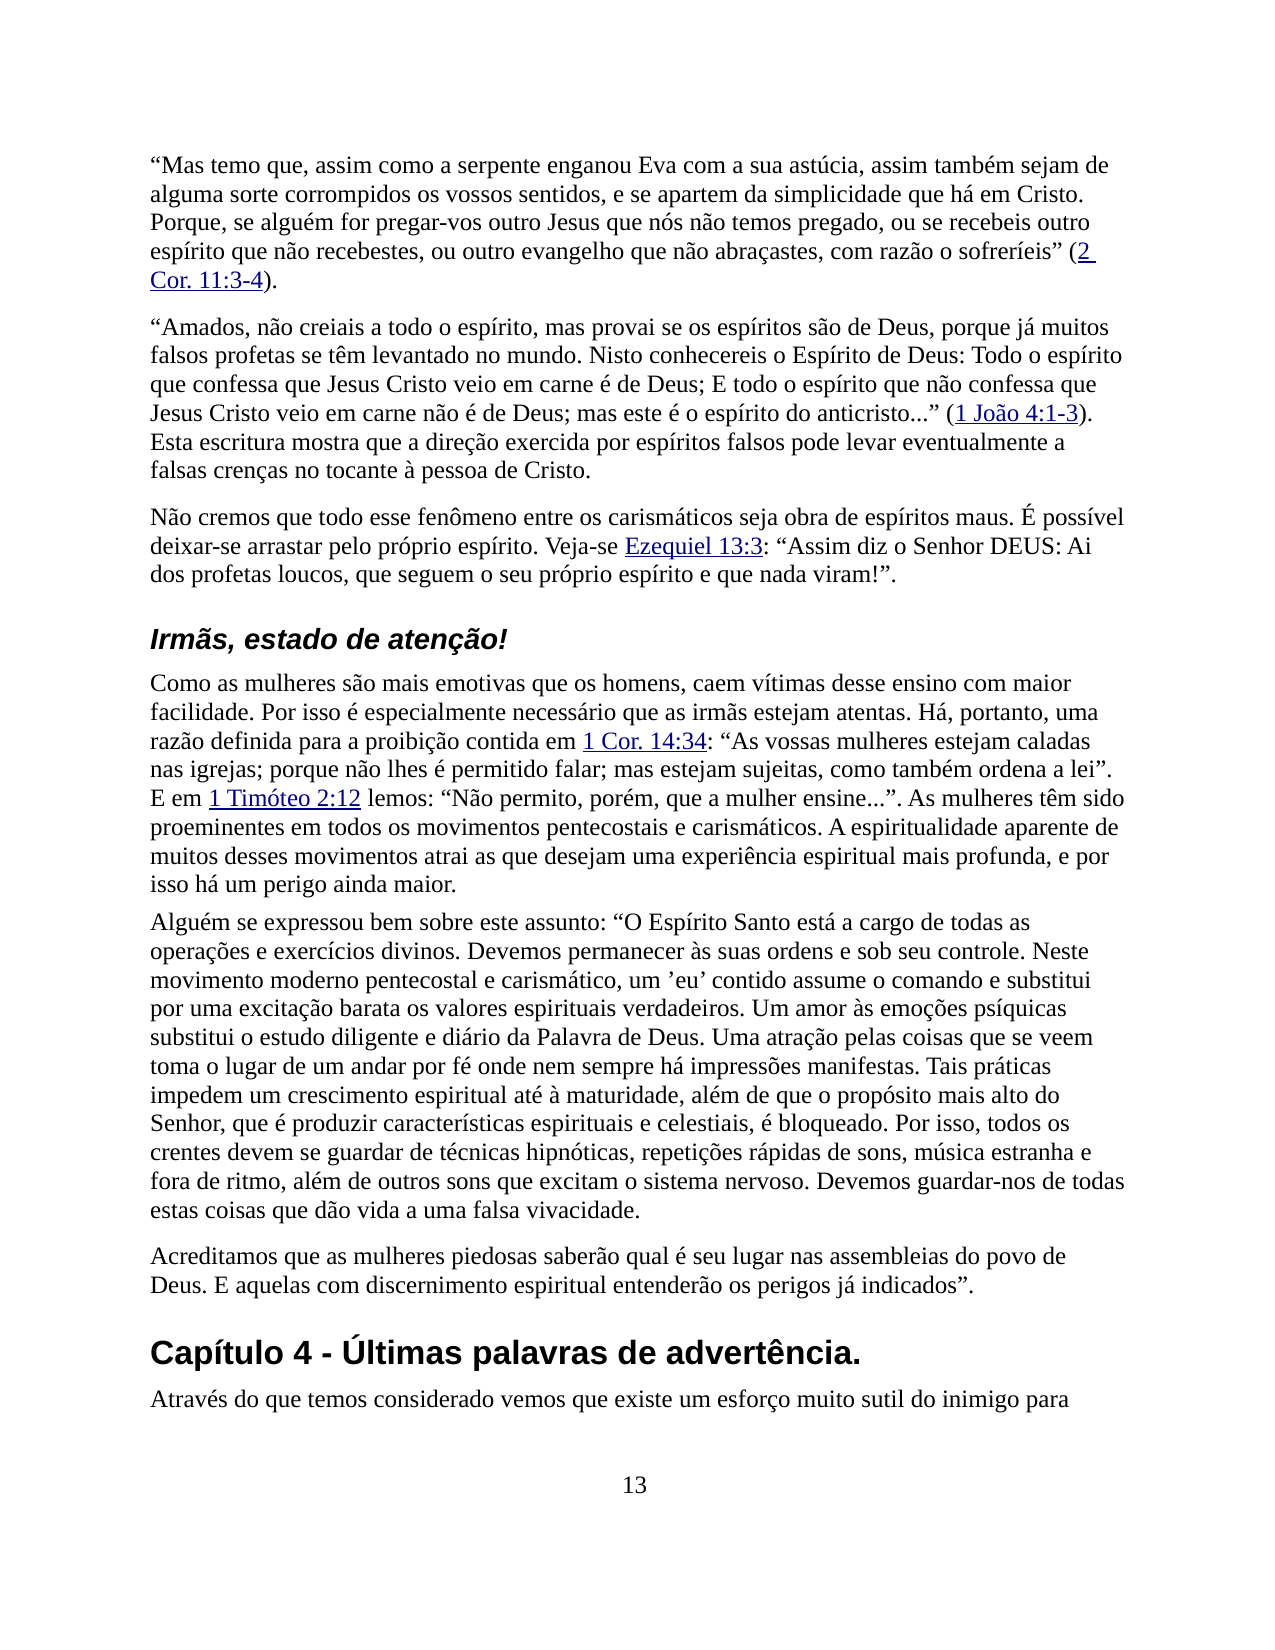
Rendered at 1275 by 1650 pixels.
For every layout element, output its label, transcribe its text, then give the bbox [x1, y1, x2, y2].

subtitle Capítulo 4 - Últimas palavras de advertência. [150, 1333, 1125, 1372]
subtitle Irmãs, estado de atenção! [150, 622, 1125, 656]
text Acreditamos que as mulheres piedosas saberão qual é seu lugar nas assembleias do povo de Deus. E aquelas com discernimento espiritual entenderão os perigos já indicados”. [150, 1241, 1125, 1299]
text Alguém se expressou bem sobre este assunto: “O Espírito Santo está a cargo de todas as operações e exercícios divinos. Devemos permanecer às suas ordens e sob seu controle. Neste movimento moderno pentecostal e carismático, um ’eu’ contido assume o comando e substitui por uma excitação barata os valores espirituais verdadeiros. Um amor às emoções psíquicas substitui o estudo diligente e diário da Palavra de Deus. Uma atração pelas coisas que se veem toma o lugar de um andar por fé onde nem sempre há impressões manifestas. Tais práticas impedem um crescimento espiritual até à maturidade, além de que o propósito mais alto do Senhor, que é produzir características espirituais e celestiais, é bloqueado. Por isso, todos os crentes devem se guardar de técnicas hipnóticas, repetições rápidas de sons, música estranha e fora de ritmo, além de outros sons que excitam o sistema nervoso. Devemos guardar-nos de todas estas coisas que dão vida a uma falsa vivacidade. [150, 907, 1125, 1223]
text “Amados, não creiais a todo o espírito, mas provai se os espíritos são de Deus, porque já muitos falsos profetas se têm levantado no mundo. Nisto conhecereis o Espírito de Deus: Todo o espírito que confessa que Jesus Cristo veio em carne é de Deus; E todo o espírito que não confessa que Jesus Cristo veio em carne não é de Deus; mas este é o espírito do anticristo...” (1 João 4:1-3). Esta escritura mostra que a direção exercida por espíritos falsos pode levar eventualmente a falsas crenças no tocante à pessoa de Cristo. [150, 312, 1125, 484]
text Como as mulheres são mais emotivas que os homens, caem vítimas desse ensino com maior facilidade. Por isso é especialmente necessário que as irmãs estejam atentas. Há, portanto, uma razão definida para a proibição contida em 1 Cor. 14:34: “As vossas mulheres estejam caladas nas igrejas; porque não lhes é permitido falar; mas estejam sujeitas, como também ordena a lei”. E em 1 Timóteo 2:12 lemos: “Não permito, porém, que a mulher ensine...”. As mulheres têm sido proeminentes em todos os movimentos pentecostais e carismáticos. A espiritualidade aparente de muitos desses movimentos atrai as que desejam uma experiência espiritual mais profunda, e por isso há um perigo ainda maior. [150, 668, 1125, 898]
text Através do que temos considerado vemos que existe um esforço muito sutil do inimigo para [150, 1384, 1125, 1413]
text Não cremos que todo esse fenômeno entre os carismáticos seja obra de espíritos maus. É possível deixar-se arrastar pelo próprio espírito. Veja-se Ezequiel 13:3: “Assim diz o Senhor DEUS: Ai dos profetas loucos, que seguem o seu próprio espírito e que nada viram!”. [150, 502, 1125, 588]
text “Mas temo que, assim como a serpente enganou Eva com a sua astúcia, assim também sejam de alguma sorte corrompidos os vossos sentidos, e se apartem da simplicidade que há em Cristo. Porque, se alguém for pregar-vos outro Jesus que nós não temos pregado, ou se recebeis outro espírito que não recebestes, ou outro evangelho que não abraçastes, com razão o sofreríeis” (2 Cor. 11:3-4). [150, 150, 1125, 294]
